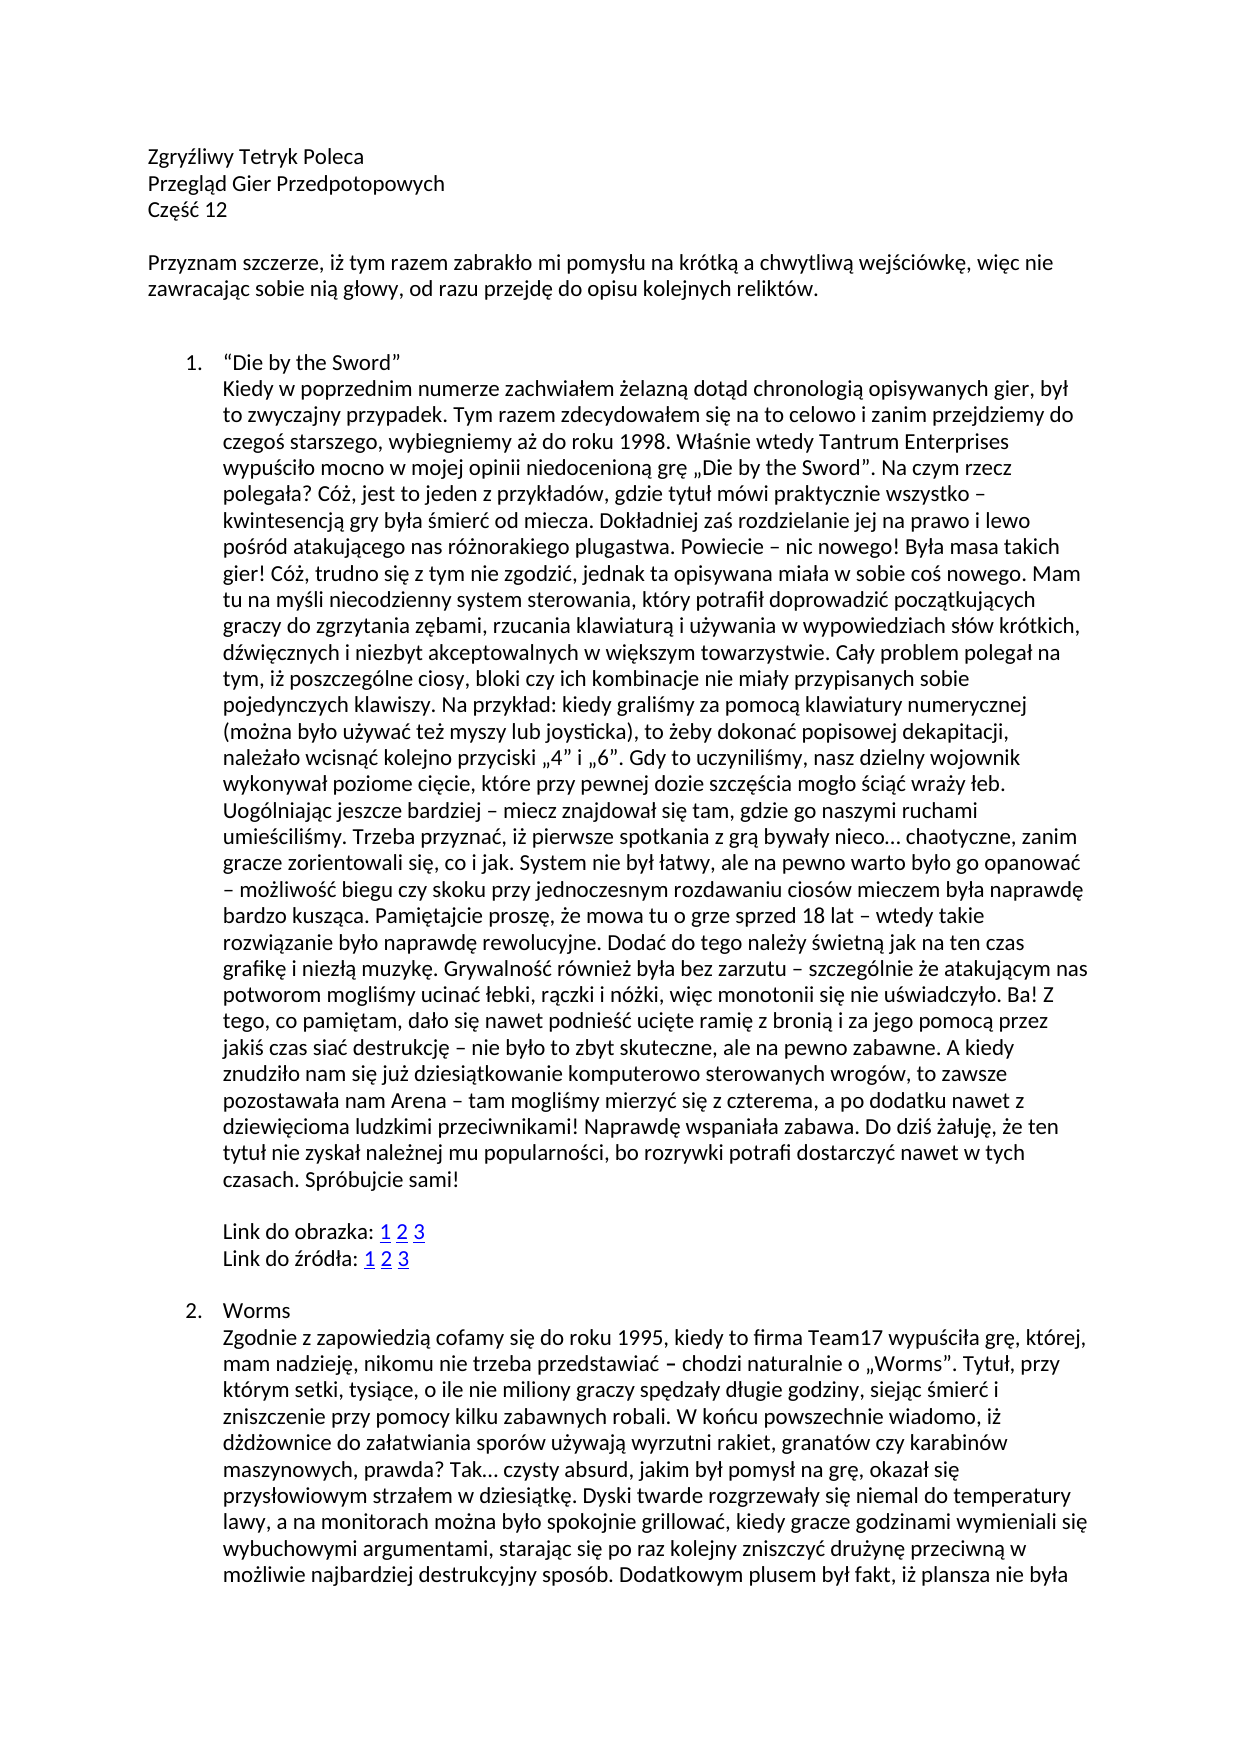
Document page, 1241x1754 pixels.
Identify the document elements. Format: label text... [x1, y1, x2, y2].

text Zgodnie z zapowiedzią cofamy się do roku 1995, kiedy to firma Team17 wypuściła grę, której, mam nadzieję, nikomu nie trzeba przedstawiać – chodzi naturalnie o „Worms”. Tytuł, przy którym setki, tysiące, o ile nie miliony graczy spędzały długie godziny, siejąc śmierć i zniszczenie przy pomocy kilku zabawnych robali. W końcu powszechnie wiadomo, iż dżdżownice do załatwiania sporów używają wyrzutni rakiet, granatów czy karabinów maszynowych, prawda? Tak… czysty absurd, jakim był pomysł na grę, okazał się przysłowiowym strzałem w dziesiątkę. Dyski twarde rozgrzewały się niemal do temperatury lawy, a na monitorach można było spokojnie grillować, kiedy gracze godzinami wymieniali się wybuchowymi argumentami, starając się po raz kolejny zniszczyć drużynę przeciwną w możliwie najbardziej destrukcyjny sposób. Dodatkowym plusem był fakt, iż plansza nie była [223, 1328, 1093, 1588]
text Link do źródła: 1 2 3 [223, 1249, 1093, 1272]
text Przyznam szczerze, iż tym razem zabrakło mi pomysłu na krótką a chwytliwą wejściówkę, więc nie zawracając sobie nią głowy, od razu przejdę do opisu kolejnych reliktów. [148, 253, 1093, 302]
text Kiedy w poprzednim numerze zachwiałem żelazną dotąd chronologią opisywanych gier, był to zwyczajny przypadek. Tym razem zdecydowałem się na to celowo i zanim przejdziemy do czegoś starszego, wybiegniemy aż do roku 1998. Właśnie wtedy Tantrum Enterprises wypuściło mocno w mojej opinii niedocenioną grę „Die by the Sword”. Na czym rzecz polegała? Cóż, jest to jeden z przykładów, gdzie tytuł mówi praktycznie wszystko – kwintesencją gry była śmierć od miecza. Dokładniej zaś rozdzielanie jej na prawo i lewo pośród atakującego nas różnorakiego plugastwa. Powiecie – nic nowego! Była masa takich gier! Cóż, trudno się z tym nie zgodzić, jednak ta opisywana miała w sobie coś nowego. Mam tu na myśli niecodzienny system sterowania, który potrafił doprowadzić początkujących graczy do zgrzytania zębami, rzucania klawiaturą i używania w wypowiedziach słów krótkich, dźwięcznych i niezbyt akceptowalnych w większym towarzystwie. Cały problem polegał na tym, iż poszczególne ciosy, bloki czy ich kombinacje nie miały przypisanych sobie pojedynczych klawiszy. Na przykład: kiedy graliśmy za pomocą klawiatury numerycznej (można było używać też myszy lub joysticka), to żeby dokonać popisowej dekapitacji, należało wcisnąć kolejno przyciski „4” i „6”. Gdy to uczyniliśmy, nasz dzielny wojownik wykonywał poziome cięcie, które przy pewnej dozie szczęścia mogło ściąć wraży łeb. Uogólniając jeszcze bardziej – miecz znajdował się tam, gdzie go naszymi ruchami umieściliśmy. Trzeba przyznać, iż pierwsze spotkania z grą bywały nieco… chaotyczne, zanim gracze zorientowali się, co i jak. System nie był łatwy, ale na pewno warto było go opanować – możliwość biegu czy skoku przy jednoczesnym rozdawaniu ciosów mieczem była naprawdę bardzo kusząca. Pamiętajcie proszę, że mowa tu o grze sprzed 18 lat – wtedy takie rozwiązanie było naprawdę rewolucyjne. Dodać do tego należy świetną jak na ten czas grafikę i niezłą muzykę. Grywalność również była bez zarzutu – szczególnie że atakującym nas potworom mogliśmy ucinać łebki, rączki i nóżki, więc monotonii się nie uświadczyło. Ba! Z tego, co pamiętam, dało się nawet podnieść ucięte ramię z bronią i za jego pomocą przez jakiś czas siać destrukcję – nie było to zbyt skuteczne, ale na pewno zabawne. A kiedy znudziło nam się już dziesiątkowanie komputerowo sterowanych wrogów, to zawsze pozostawała nam Arena – tam mogliśmy mierzyć się z czterema, a po dodatku nawet z dziewięcioma ludzkimi przeciwnikami! Naprawdę wspaniała zabawa. Do dziś żałuję, że ten tytuł nie zyskał należnej mu popularności, bo rozrywki potrafi dostarczyć nawet w tych czasach. Spróbujcie sami! [223, 379, 1093, 1193]
list “Die by the Sword” [185, 353, 1093, 376]
text Link do obrazka: 1 2 3 [223, 1223, 1093, 1246]
text Przegląd Gier Przedpotopowych [148, 174, 1093, 197]
text Zgryźliwy Tetryk Poleca [148, 148, 1093, 171]
text Część 12 [148, 200, 1093, 223]
list Worms [185, 1302, 1093, 1324]
